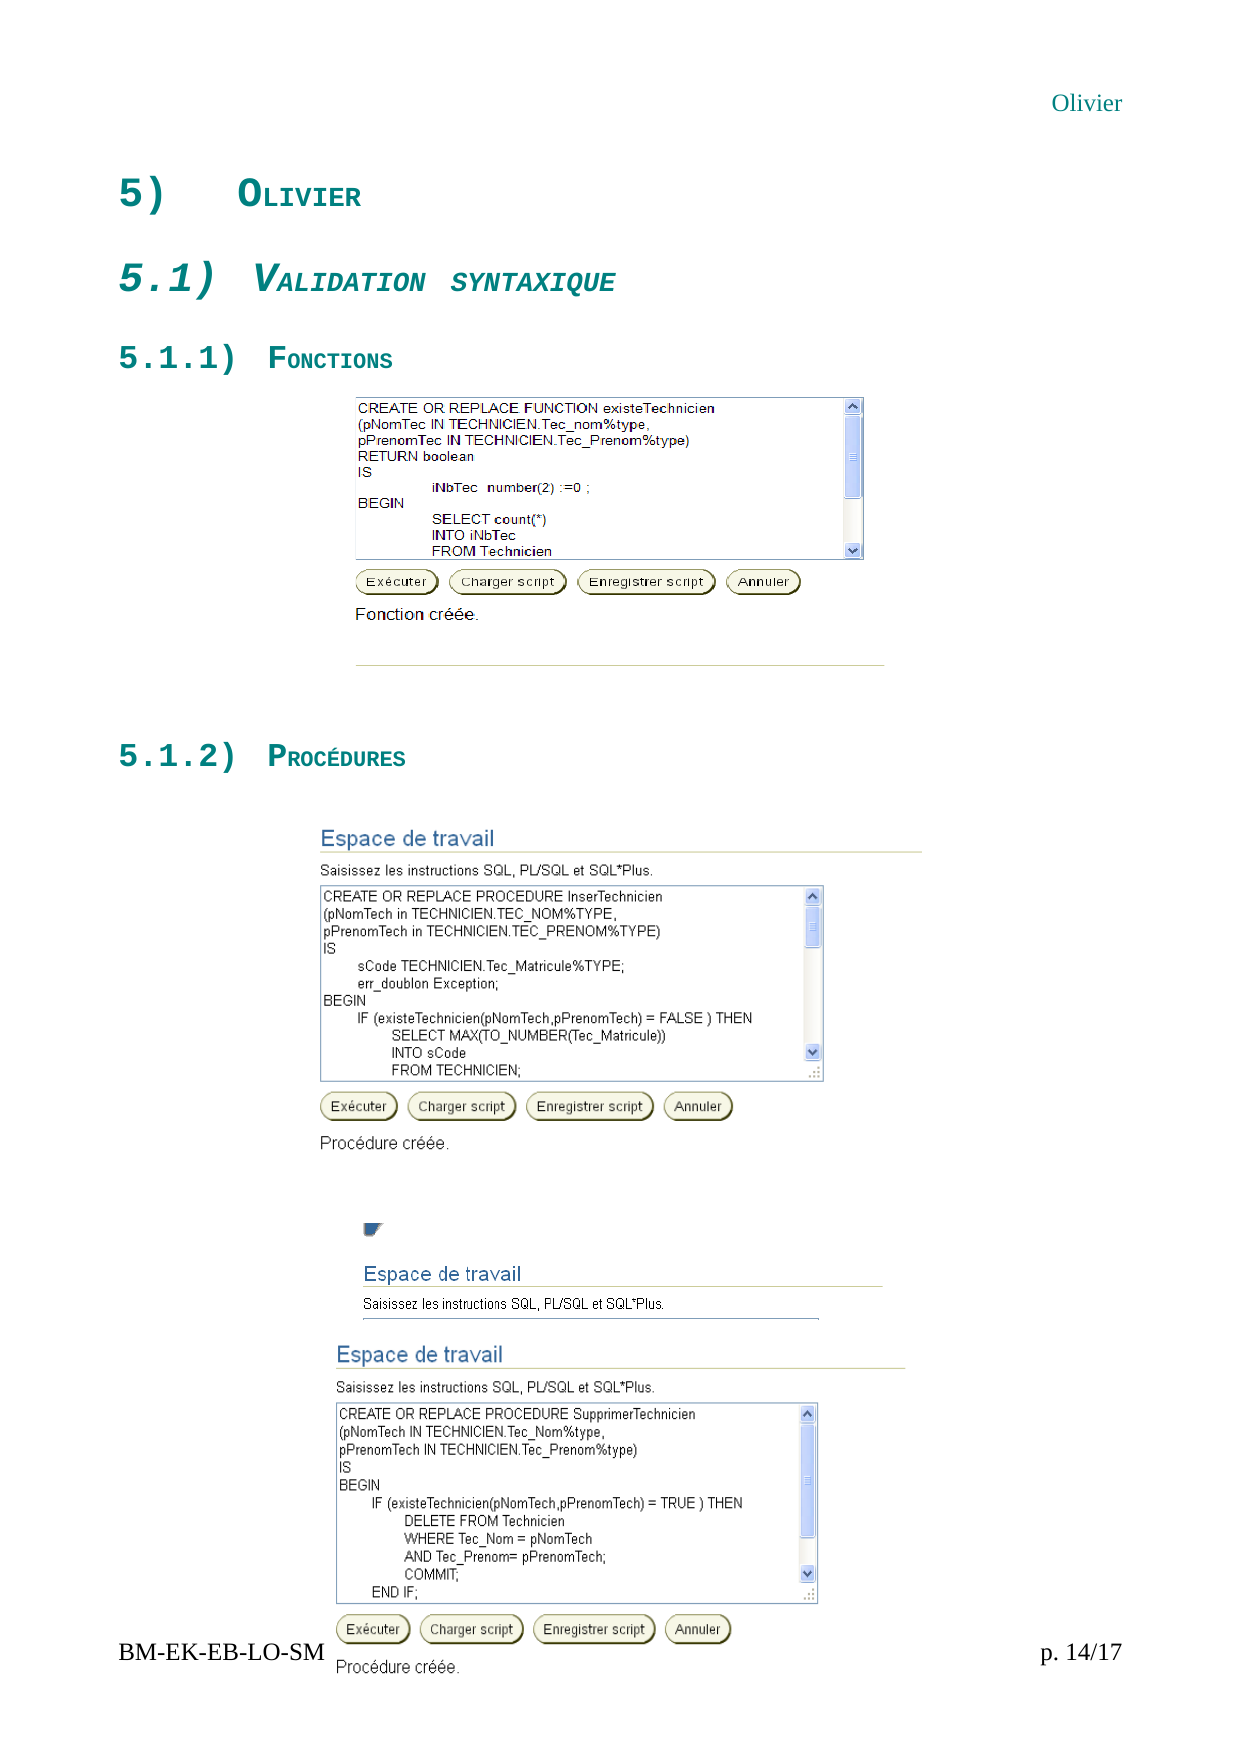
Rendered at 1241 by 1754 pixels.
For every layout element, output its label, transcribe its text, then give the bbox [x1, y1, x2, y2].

picture [334, 1223, 906, 1710]
picture [318, 807, 922, 1184]
subtitle Olivier [118, 172, 1122, 219]
subtitle Fonctions [118, 341, 1122, 379]
subtitle Procédures [118, 738, 1122, 776]
subtitle Validation syntaxique [118, 256, 1122, 304]
picture [355, 391, 885, 673]
